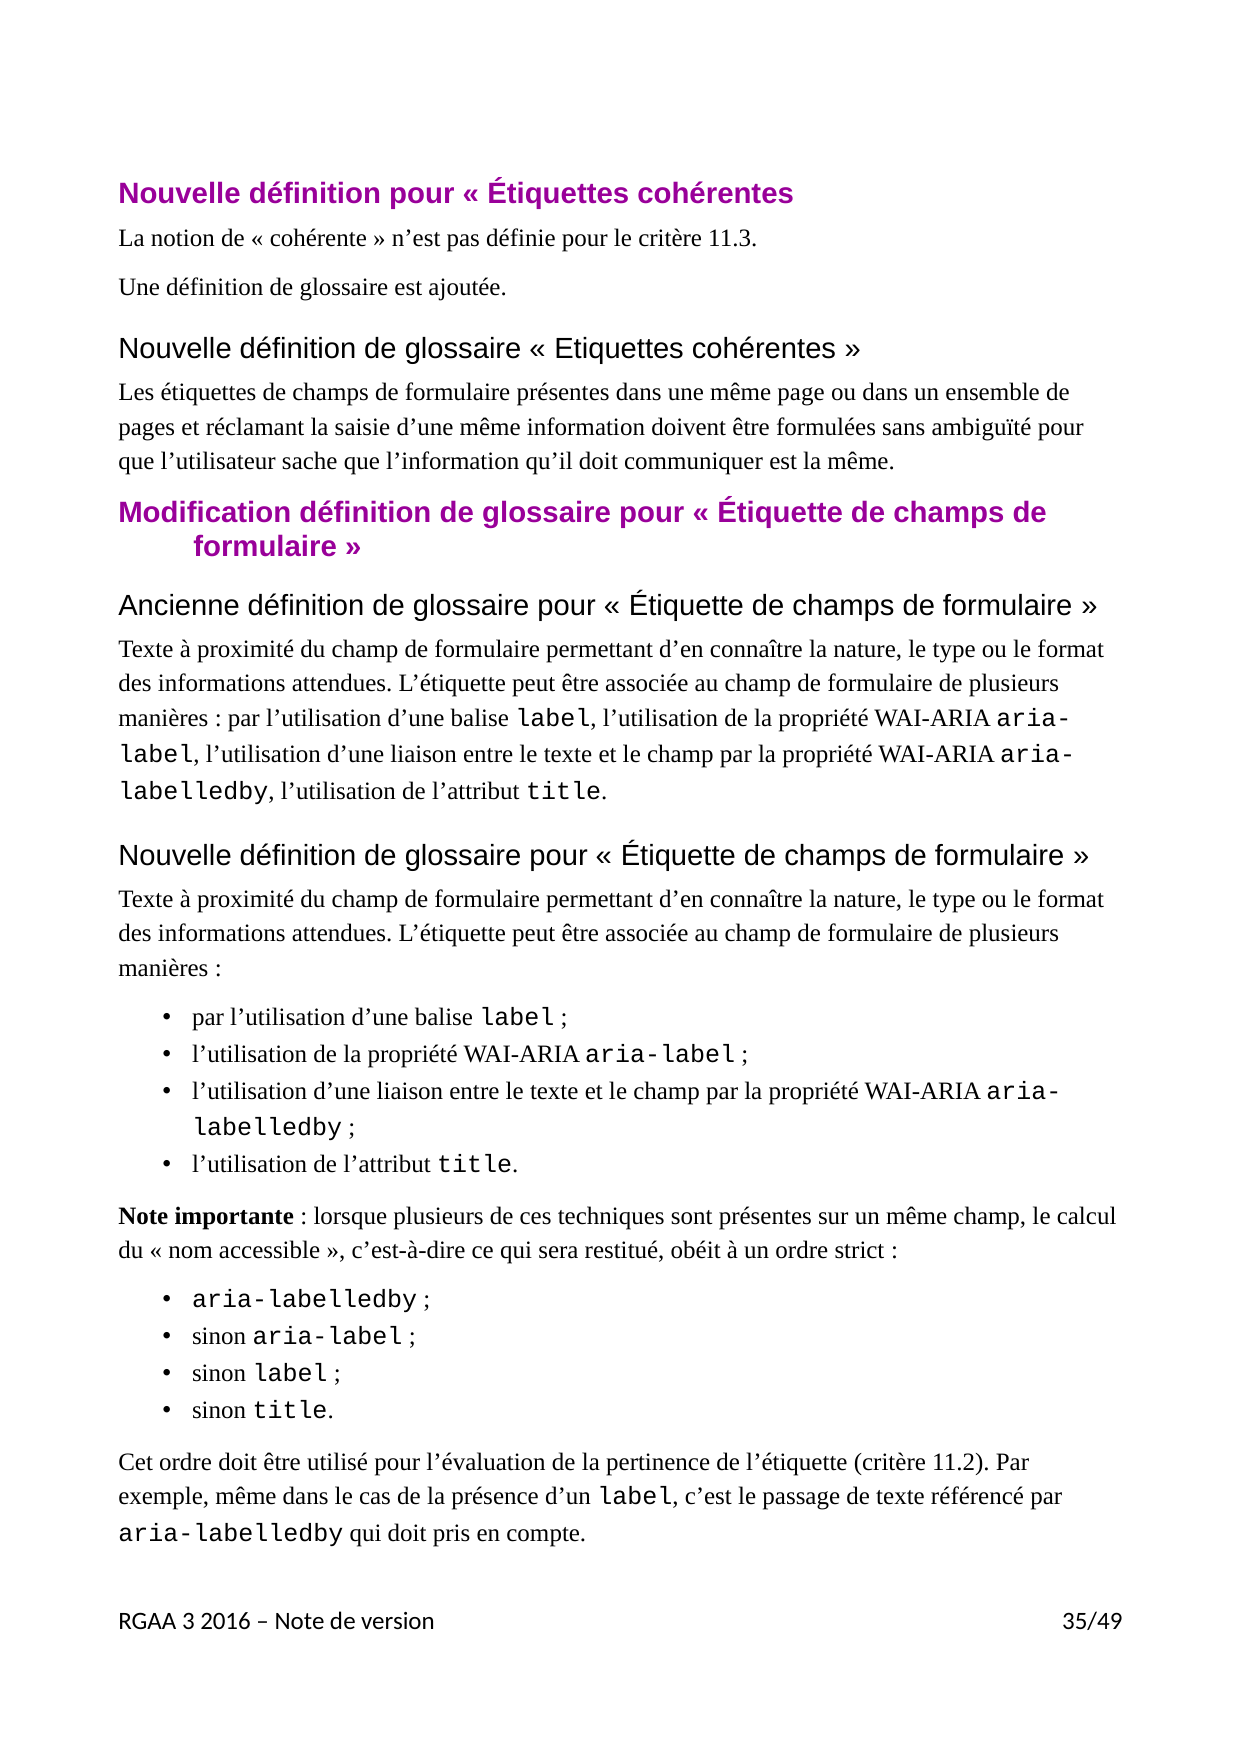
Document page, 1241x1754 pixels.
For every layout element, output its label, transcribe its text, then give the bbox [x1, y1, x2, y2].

list par l’utilisation d’une balise label ; [162, 1002, 1122, 1033]
text Texte à proximité du champ de formulaire permettant d’en connaître la nature, le type ou le format des informations attendues. L’étiquette peut être associée au champ de formulaire de plusieurs manières : [118, 884, 1122, 982]
list sinon title. [162, 1395, 1122, 1426]
text Une définition de glossaire est ajoutée. [118, 272, 1122, 300]
text Note importante : lorsque plusieurs de ces techniques sont présentes sur un même champ, le calcul du « nom accessible », c’est-à-dire ce qui sera restitué, obéit à un ordre strict : [118, 1201, 1122, 1264]
list sinon label ; [162, 1358, 1122, 1389]
list l’utilisation de l’attribut title. [162, 1149, 1122, 1180]
subtitle Nouvelle définition pour « Étiquettes cohérentes [118, 176, 1122, 210]
text Les étiquettes de champs de formulaire présentes dans une même page ou dans un ensemble de pages et réclamant la saisie d’une même information doivent être formulées sans ambiguïté pour que l’utilisateur sache que l’information qu’il doit communiquer est la même. [118, 377, 1122, 475]
subtitle Nouvelle définition de glossaire « Etiquettes cohérentes » [118, 331, 1122, 365]
subtitle Ancienne définition de glossaire pour « Étiquette de champs de formulaire » [118, 588, 1122, 621]
list aria-labelledby ; [162, 1284, 1122, 1315]
text Cet ordre doit être utilisé pour l’évaluation de la pertinence de l’étiquette (critère 11.2). Par exemple, même dans le cas de la présence d’un label, c’est le passage de texte référencé par aria-labelledby qui doit pris en compte. [118, 1447, 1122, 1549]
list sinon aria-label ; [162, 1321, 1122, 1352]
list l’utilisation de la propriété WAI-ARIA aria-label ; [162, 1039, 1122, 1070]
text La notion de « cohérente » n’est pas définie pour le critère 11.3. [118, 223, 1122, 251]
subtitle Nouvelle définition de glossaire pour « Étiquette de champs de formulaire » [118, 838, 1122, 871]
list l’utilisation d’une liaison entre le texte et le champ par la propriété WAI-ARIA aria-labelledby ; [162, 1076, 1122, 1143]
subtitle Modification définition de glossaire pour « Étiquette de champs de formulaire » [118, 495, 1122, 563]
text Texte à proximité du champ de formulaire permettant d’en connaître la nature, le type ou le format des informations attendues. L’étiquette peut être associée au champ de formulaire de plusieurs manières : par l’utilisation d’une balise label, l’utilisation de la propriété WAI-ARIA aria-label, l’utilisation d’une liaison entre le texte et le champ par la propriété WAI-ARIA aria-labelledby, l’utilisation de l’attribut title. [118, 634, 1122, 807]
